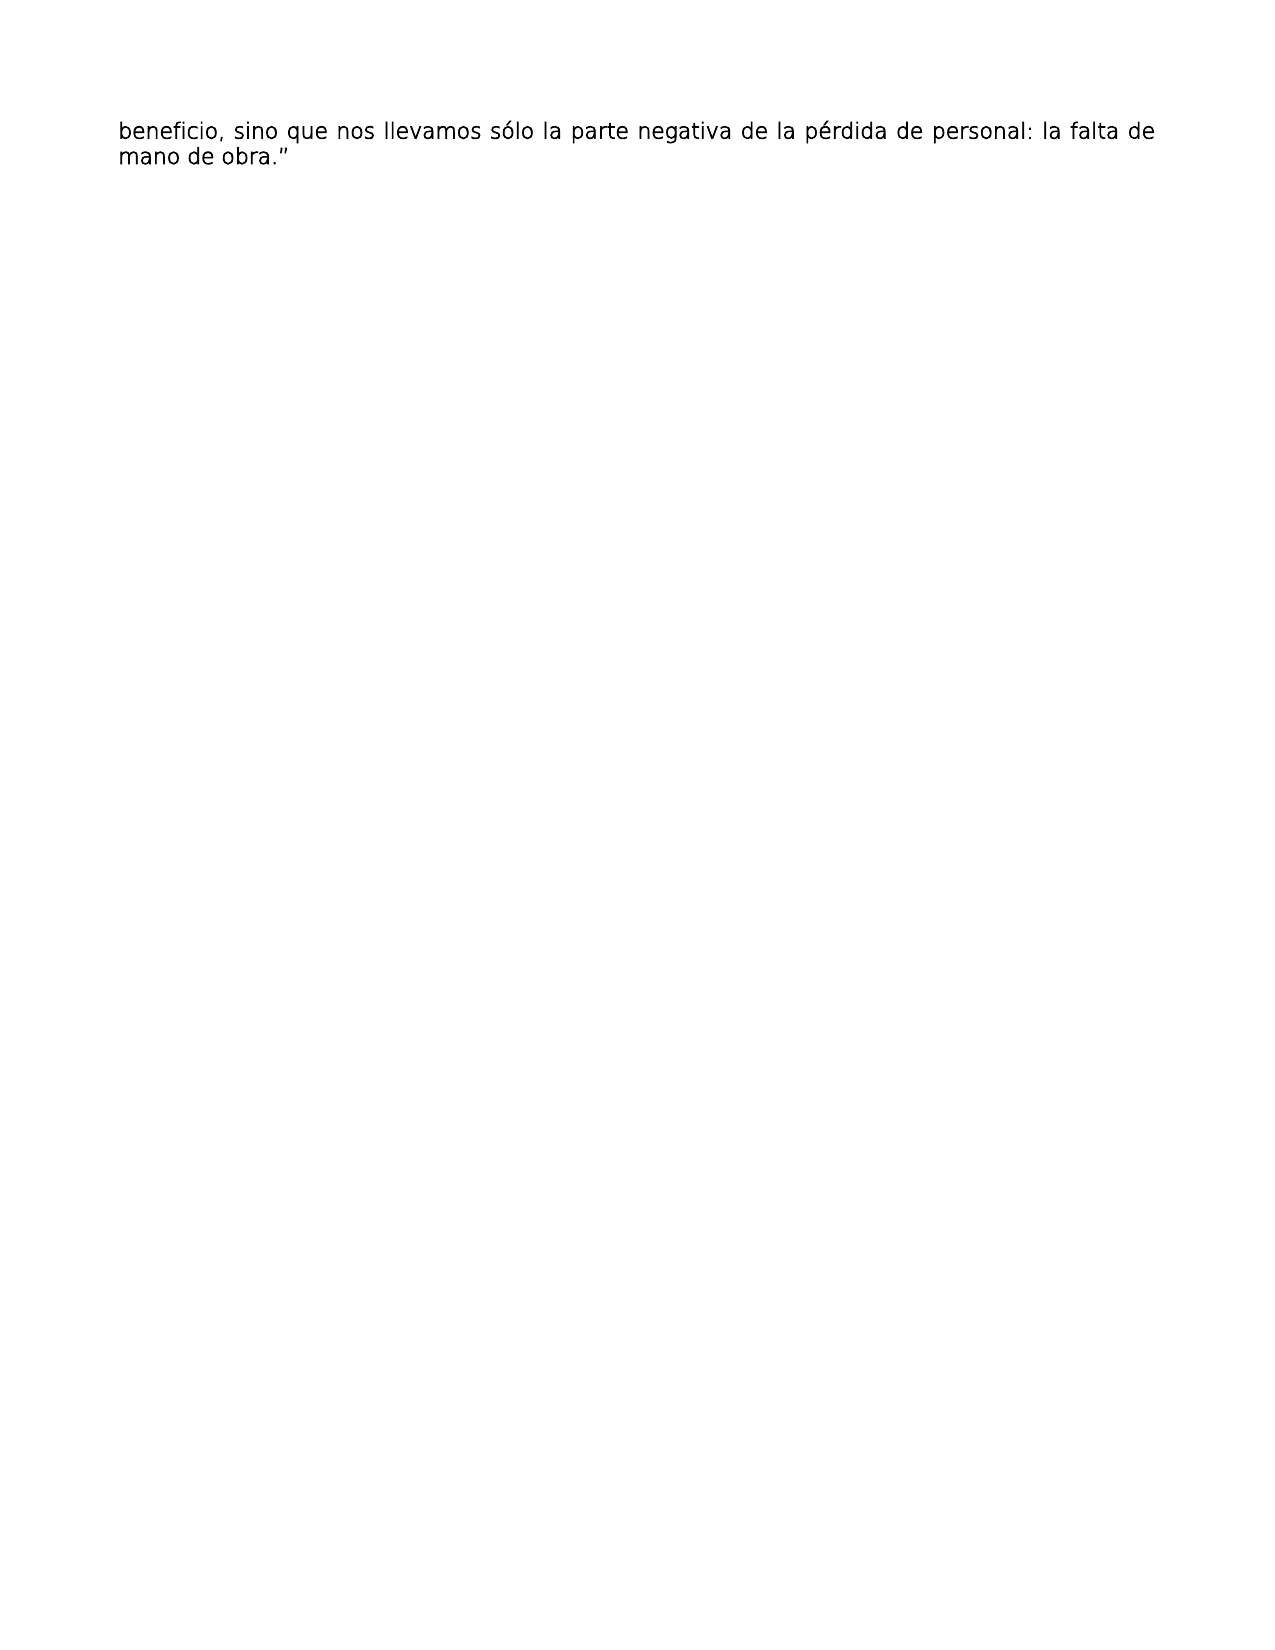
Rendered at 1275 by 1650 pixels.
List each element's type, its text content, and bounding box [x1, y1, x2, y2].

text beneficio, sino que nos llevamos sólo la parte negativa de la pérdida de personal: la falta de mano de obra.” [118, 118, 1157, 169]
